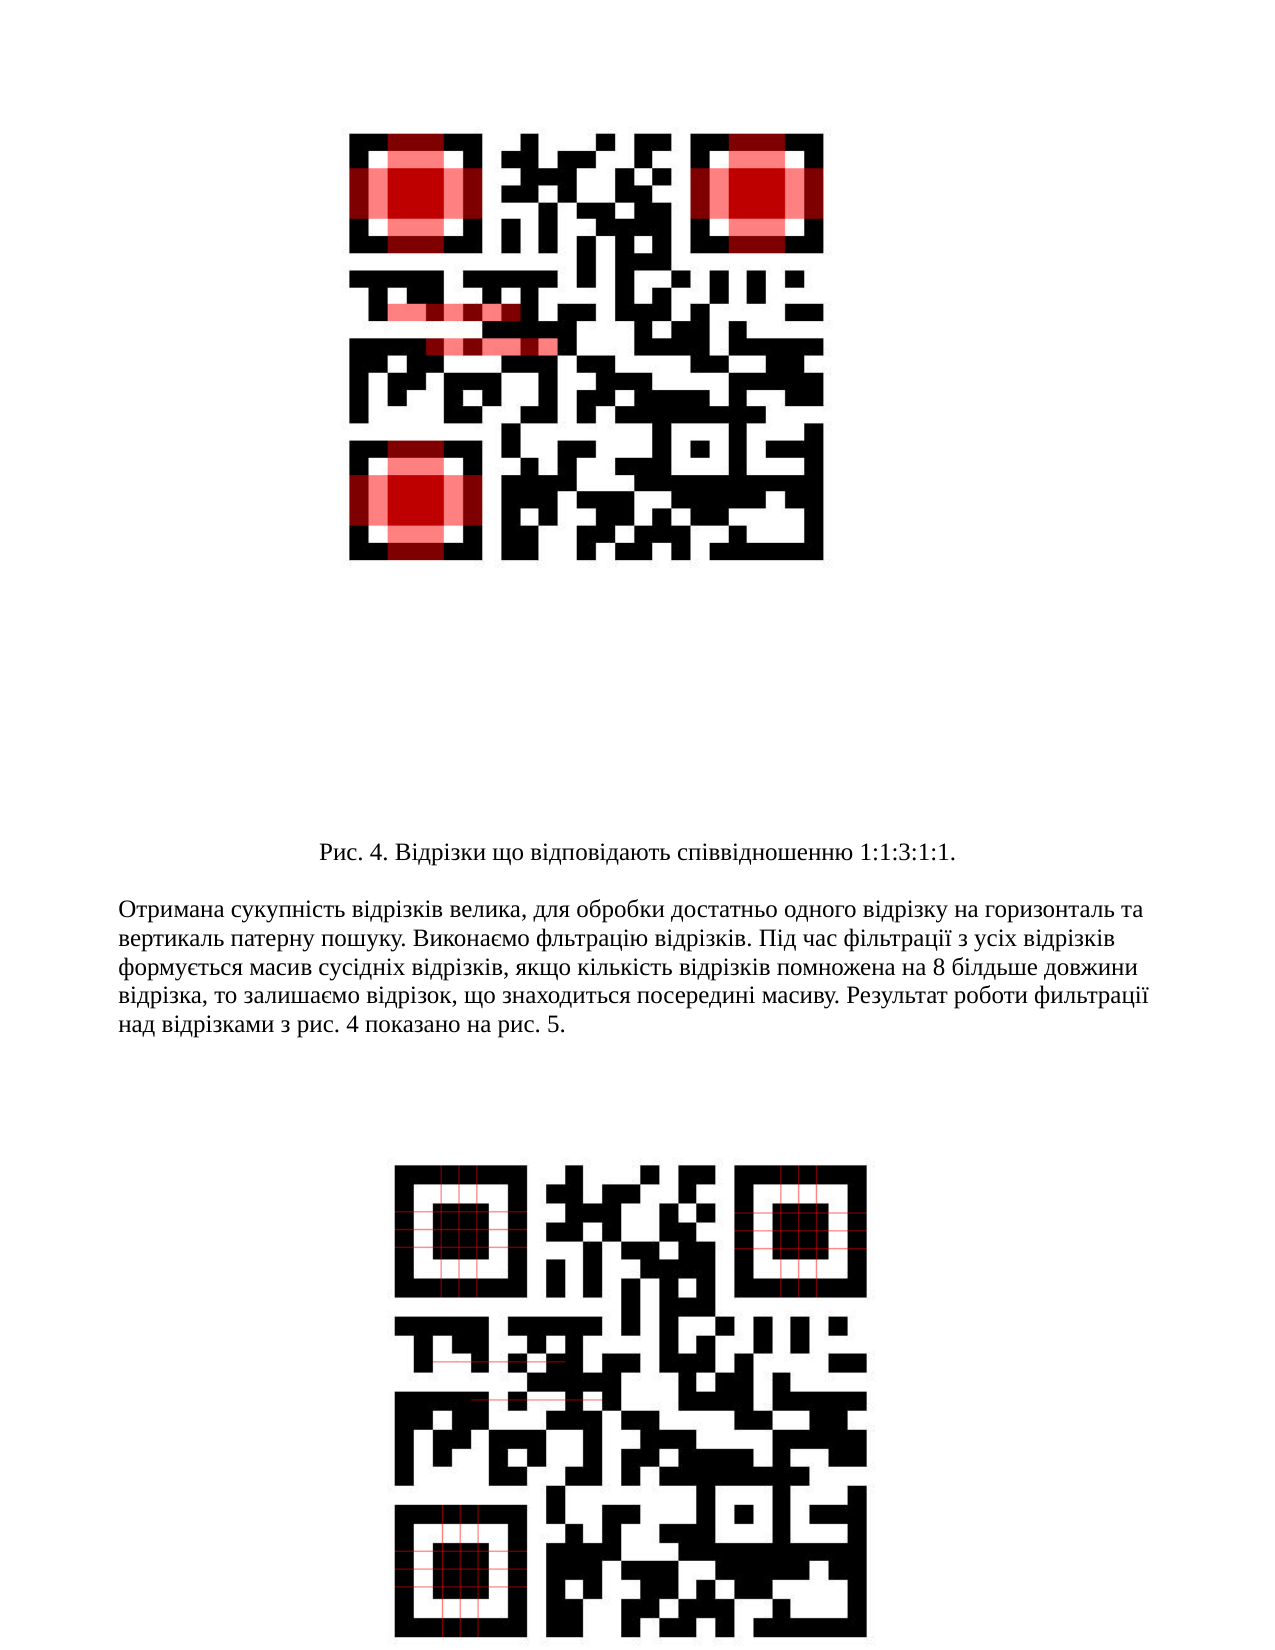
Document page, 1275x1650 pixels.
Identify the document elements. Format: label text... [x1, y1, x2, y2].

text Рис. 4. Відрізки що відповідають співвідношенню 1:1:3:1:1. [118, 837, 1157, 866]
picture [338, 120, 834, 574]
picture [386, 1155, 877, 1650]
text Отримана сукупність відрізків велика, для обробки достатньо одного відрізку на горизонталь та вертикаль патерну пошуку. Виконаємо фльтрацію відрізків. Під час фільтрації з усіх відрізків формується масив сусідніх відрізків, якщо кількість відрізків помножена на 8 білдьше довжини відрізка, то залишаємо відрізок, що знаходиться посередині масиву. Результат роботи фильтрації над відрізками з рис. 4 показано на рис. 5. [118, 894, 1157, 1038]
